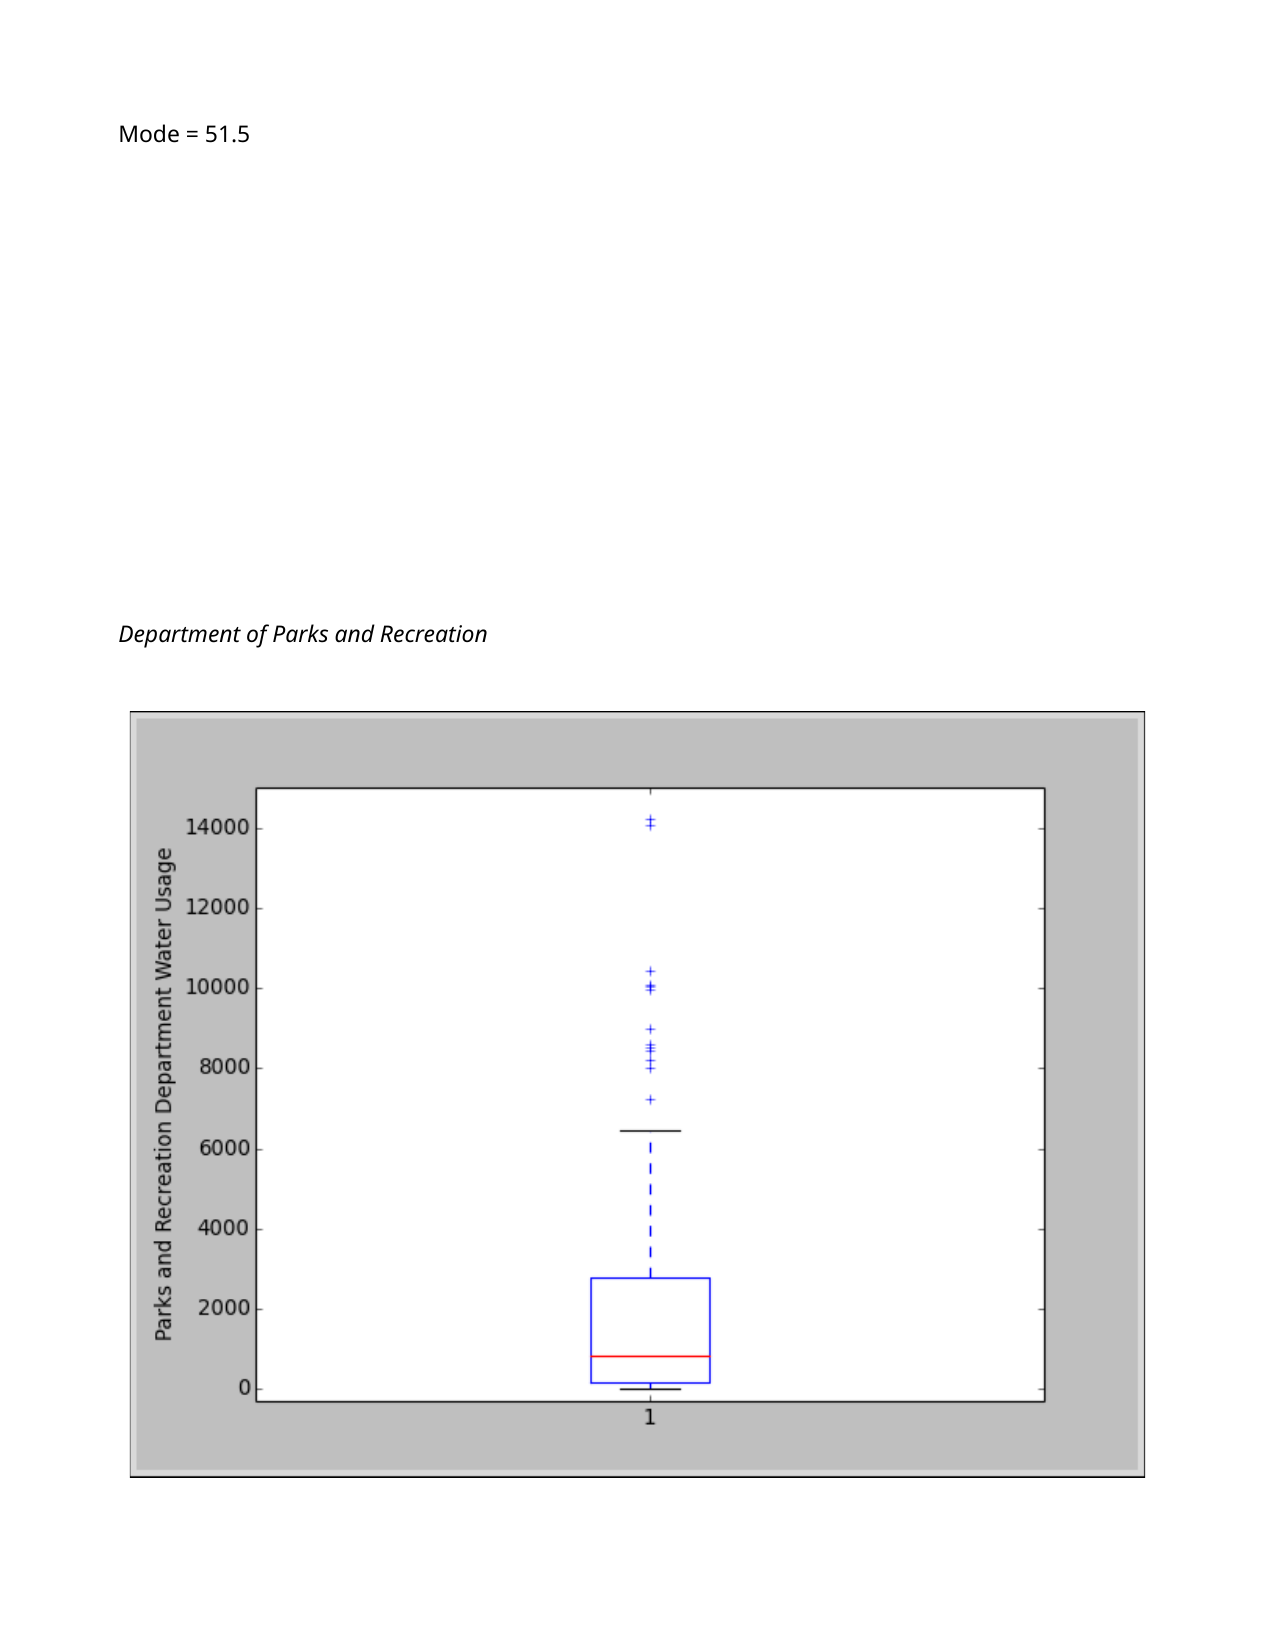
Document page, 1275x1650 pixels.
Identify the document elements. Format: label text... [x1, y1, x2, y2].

text Department of Parks and Recreation [118, 618, 1157, 649]
text Mode = 51.5 [118, 118, 1157, 149]
picture [129, 711, 1146, 1478]
